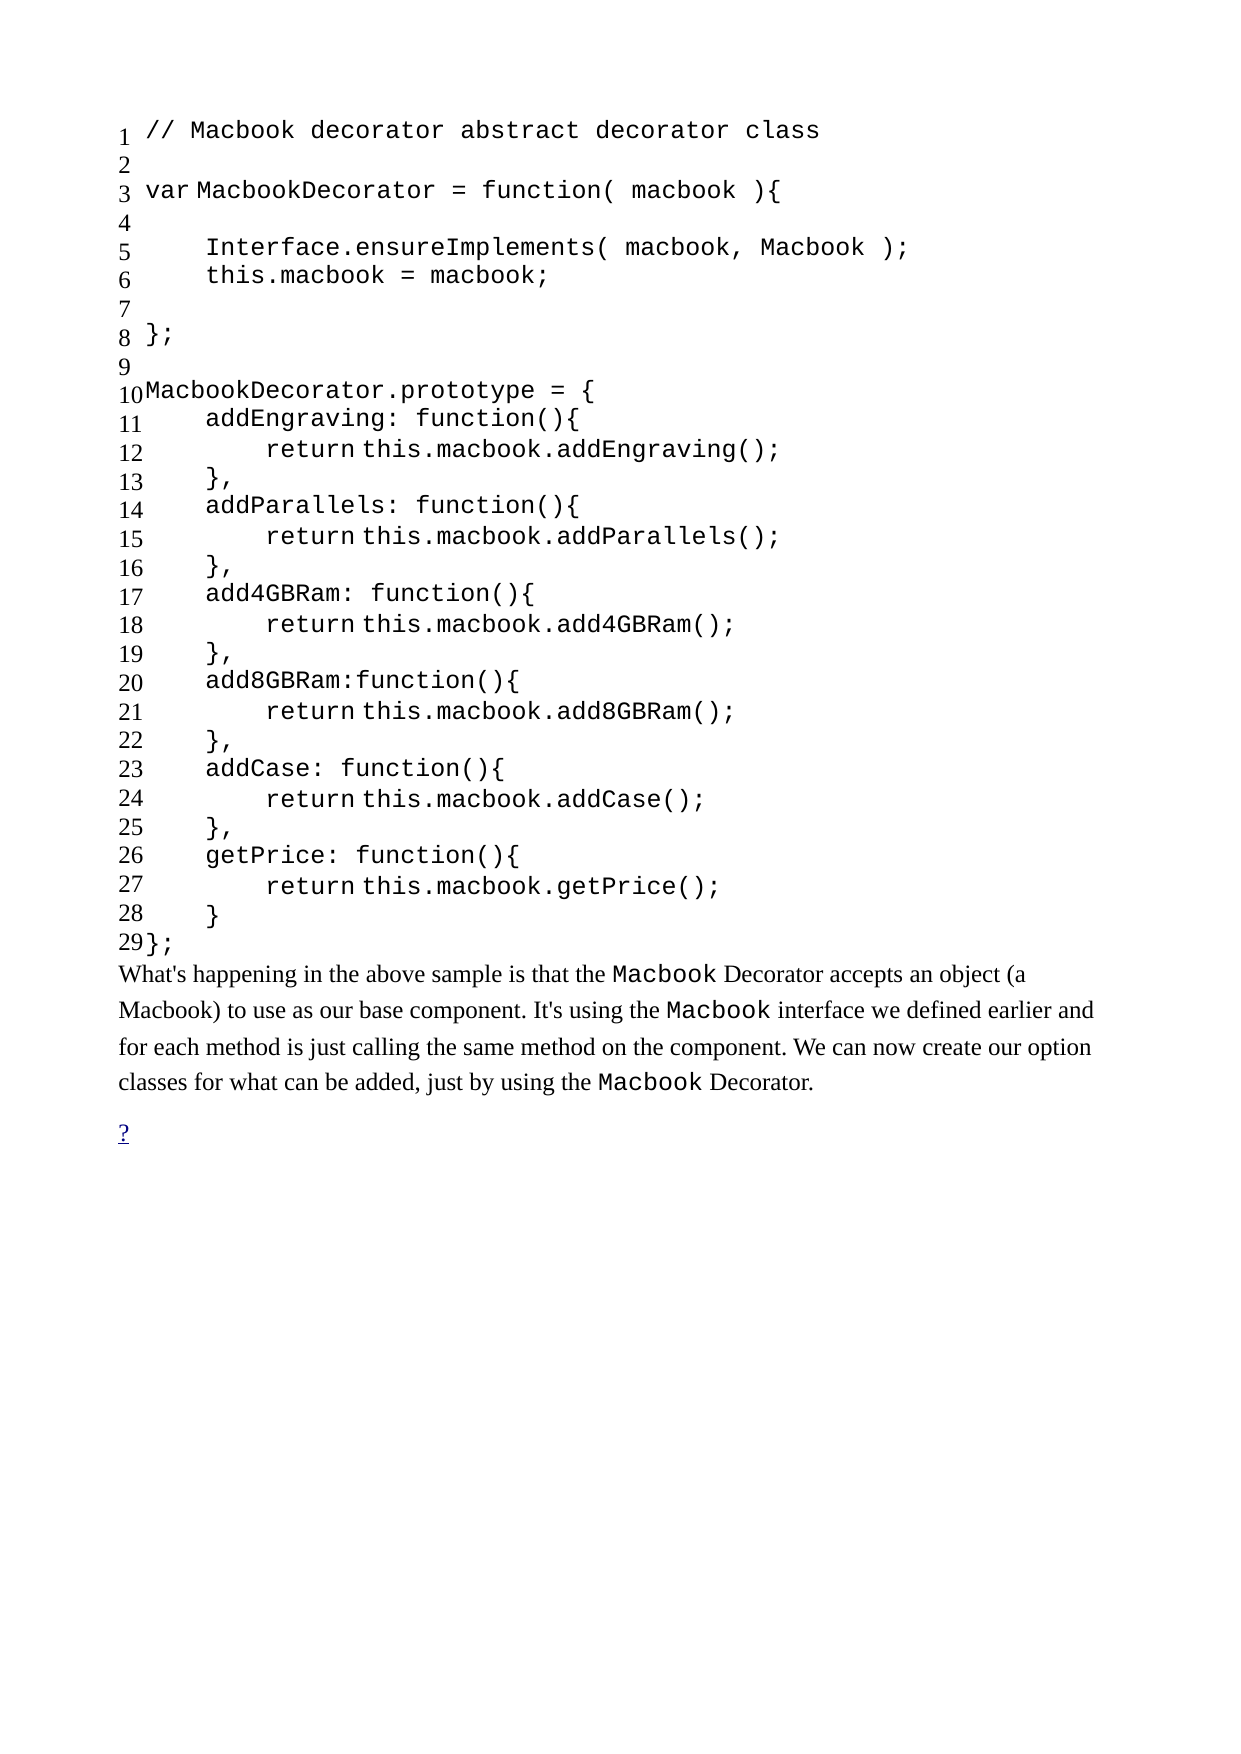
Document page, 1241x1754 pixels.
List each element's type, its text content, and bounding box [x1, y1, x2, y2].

text What's happening in the above sample is that the Macbook Decorator accepts an object (a Macbook) to use as our base component. It's using the Macbook interface we defined earlier and for each method is just calling the same method on the component. We can now create our option classes for what can be added, just by using the Macbook Decorator. [118, 959, 1122, 1097]
table_header // Macbook decorator abstract decorator class var MacbookDecorator = function( macbook ){ Interface.ensureImplements( macbook, Macbook ); this.macbook = macbook; }; MacbookDecorator.prototype = { addEngraving: function(){ return this.macbook.addEngraving(); }, addParallels: function(){ return this.macbook.addParallels(); }, add4GBRam: function(){ return this.macbook.add4GBRam(); }, add8GBRam:function(){ return this.macbook.add8GBRam(); }, addCase: function(){ return this.macbook.addCase(); }, getPrice: function(){ return this.macbook.getPrice(); } }; [145, 118, 918, 959]
table_header 1 2 3 4 5 6 7 8 9 10 11 12 13 14 15 16 17 18 19 20 21 22 23 24 25 26 27 28 29 [118, 118, 145, 959]
text ? [118, 1118, 1122, 1147]
